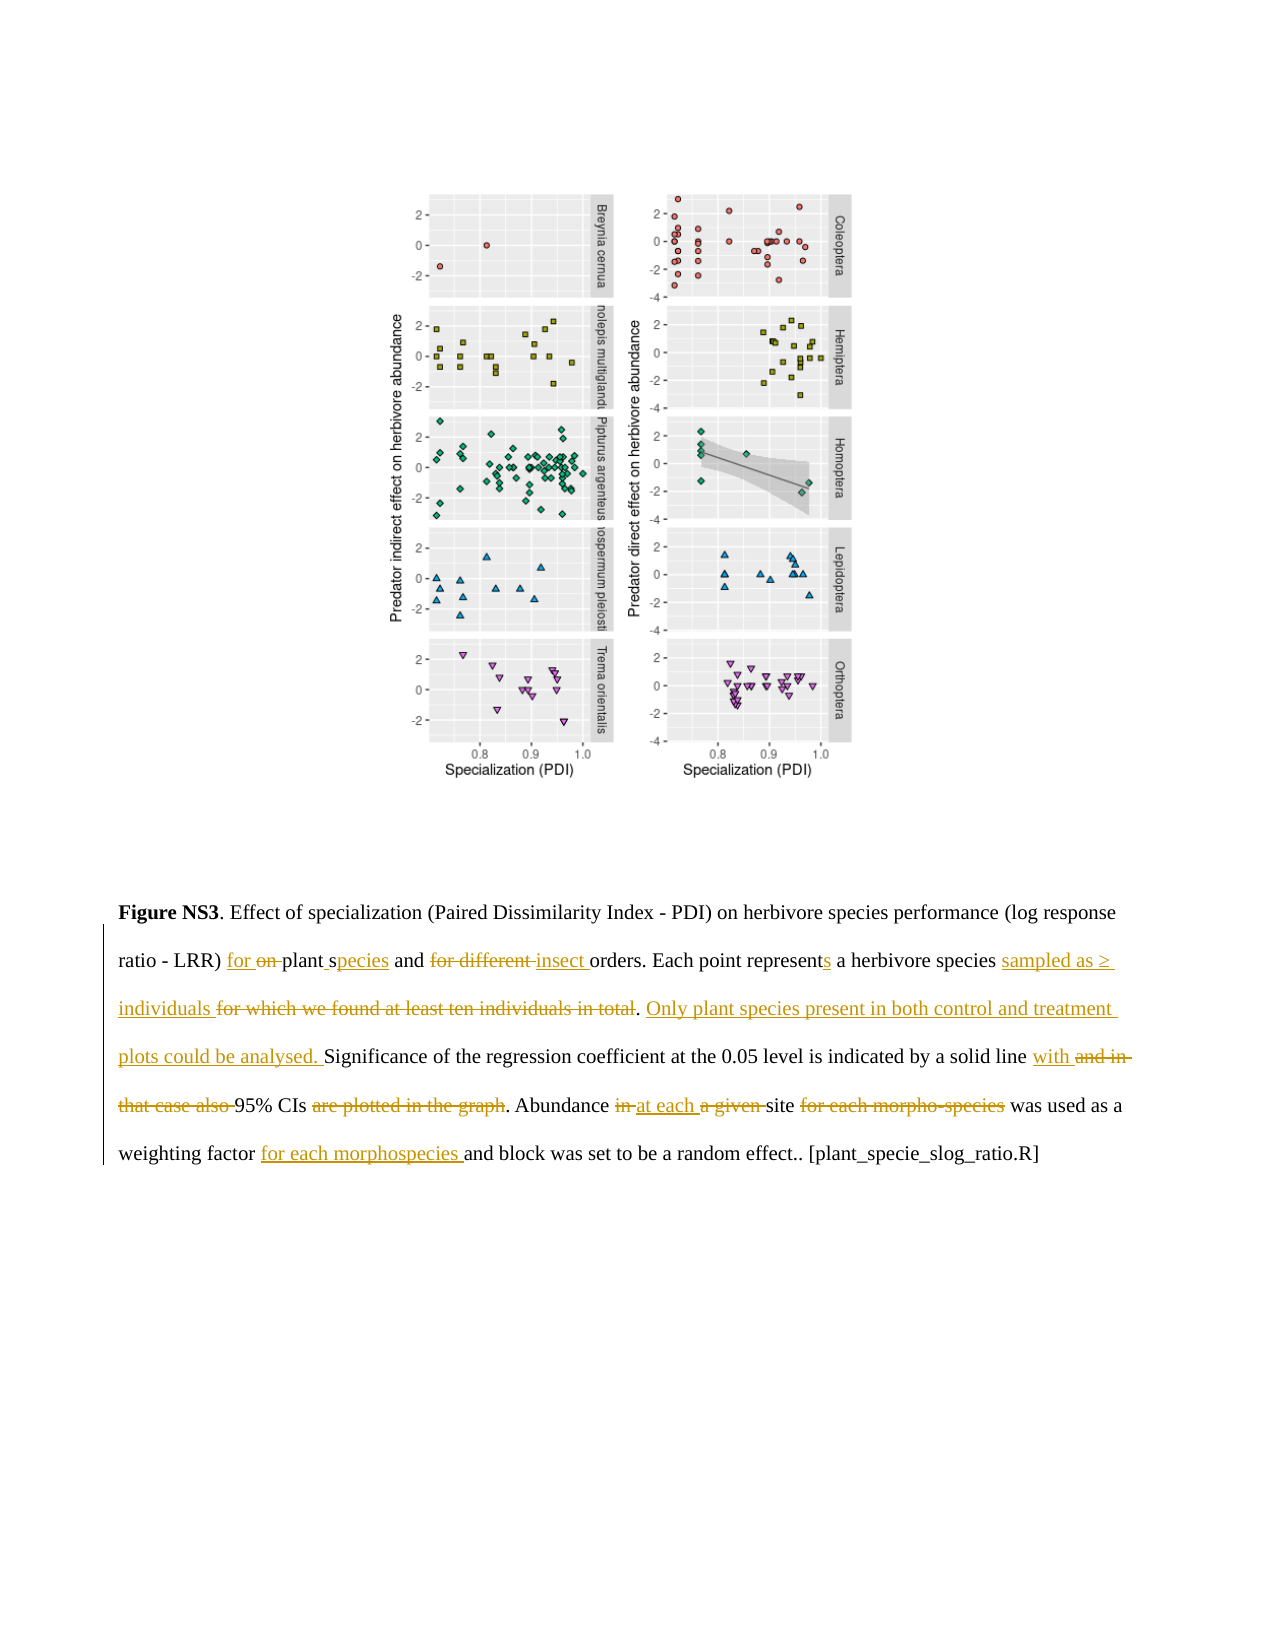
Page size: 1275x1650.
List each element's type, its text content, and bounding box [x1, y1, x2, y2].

text Figure NS3. Effect of specialization (Paired Dissimilarity Index - PDI) on herbivore species performance (log response ratio - LRR) for plant species and insect orders. Each point represents a herbivore species sampled as ≥ individuals . Only plant species present in both control and treatment plots could be analysed. Significance of the regression coefficient at the 0.05 level is indicated by a solid line with 95% CIs . Abundance at each site was used as a weighting factor for each morphospecies and block was set to be a random effect.. [plant_specie_slog_ratio.R] [118, 900, 1157, 1165]
picture [383, 187, 859, 786]
